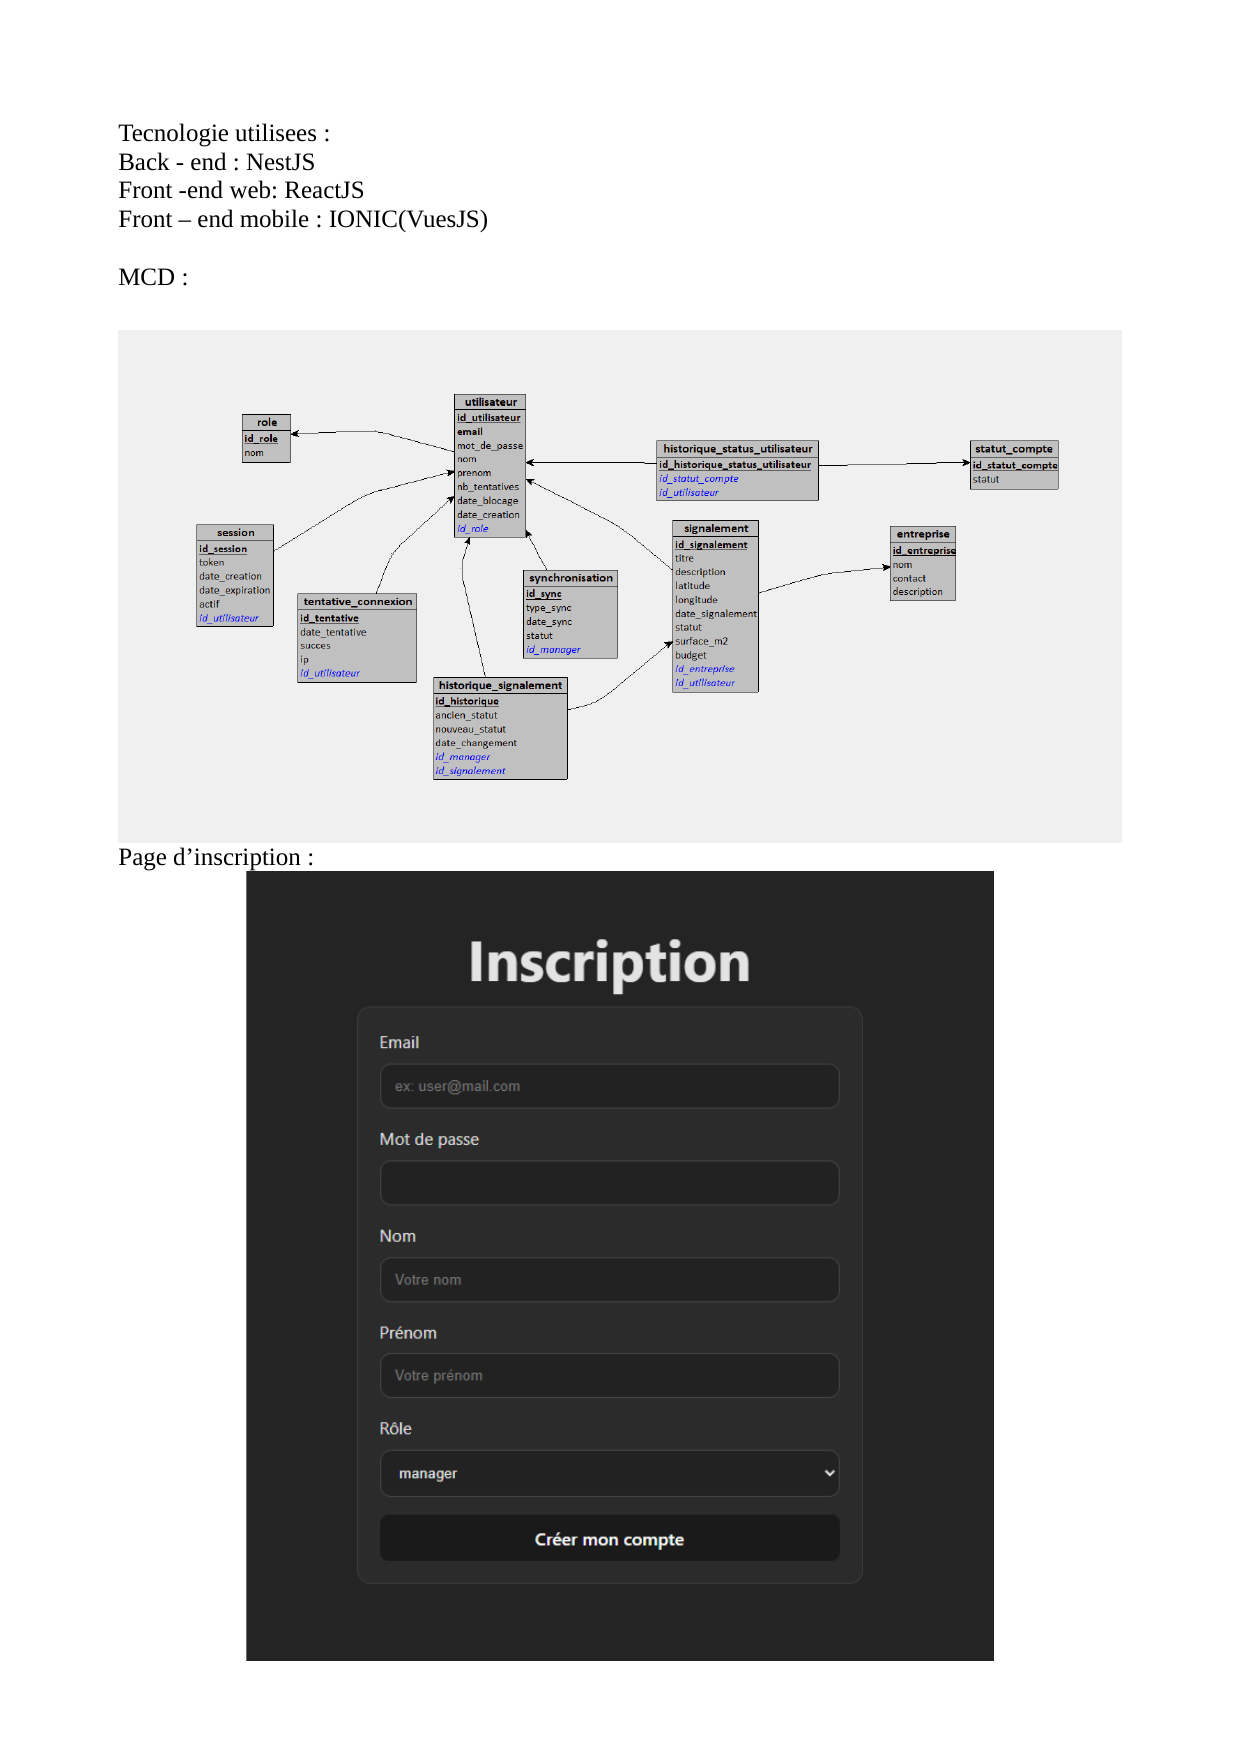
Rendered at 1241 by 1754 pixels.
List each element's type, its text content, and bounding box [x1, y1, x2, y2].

text Front -end web: ReactJS [118, 176, 1122, 204]
text Tecnologie utilisees : [118, 118, 1122, 147]
text Back - end : NestJS [118, 147, 1122, 176]
text [118, 319, 1122, 330]
text MCD : [118, 262, 1122, 291]
text Page d’inscription : [118, 843, 1122, 871]
picture [118, 330, 1123, 843]
text Front – end mobile : IONIC(VuesJS) [118, 204, 1122, 233]
picture [246, 871, 994, 1661]
